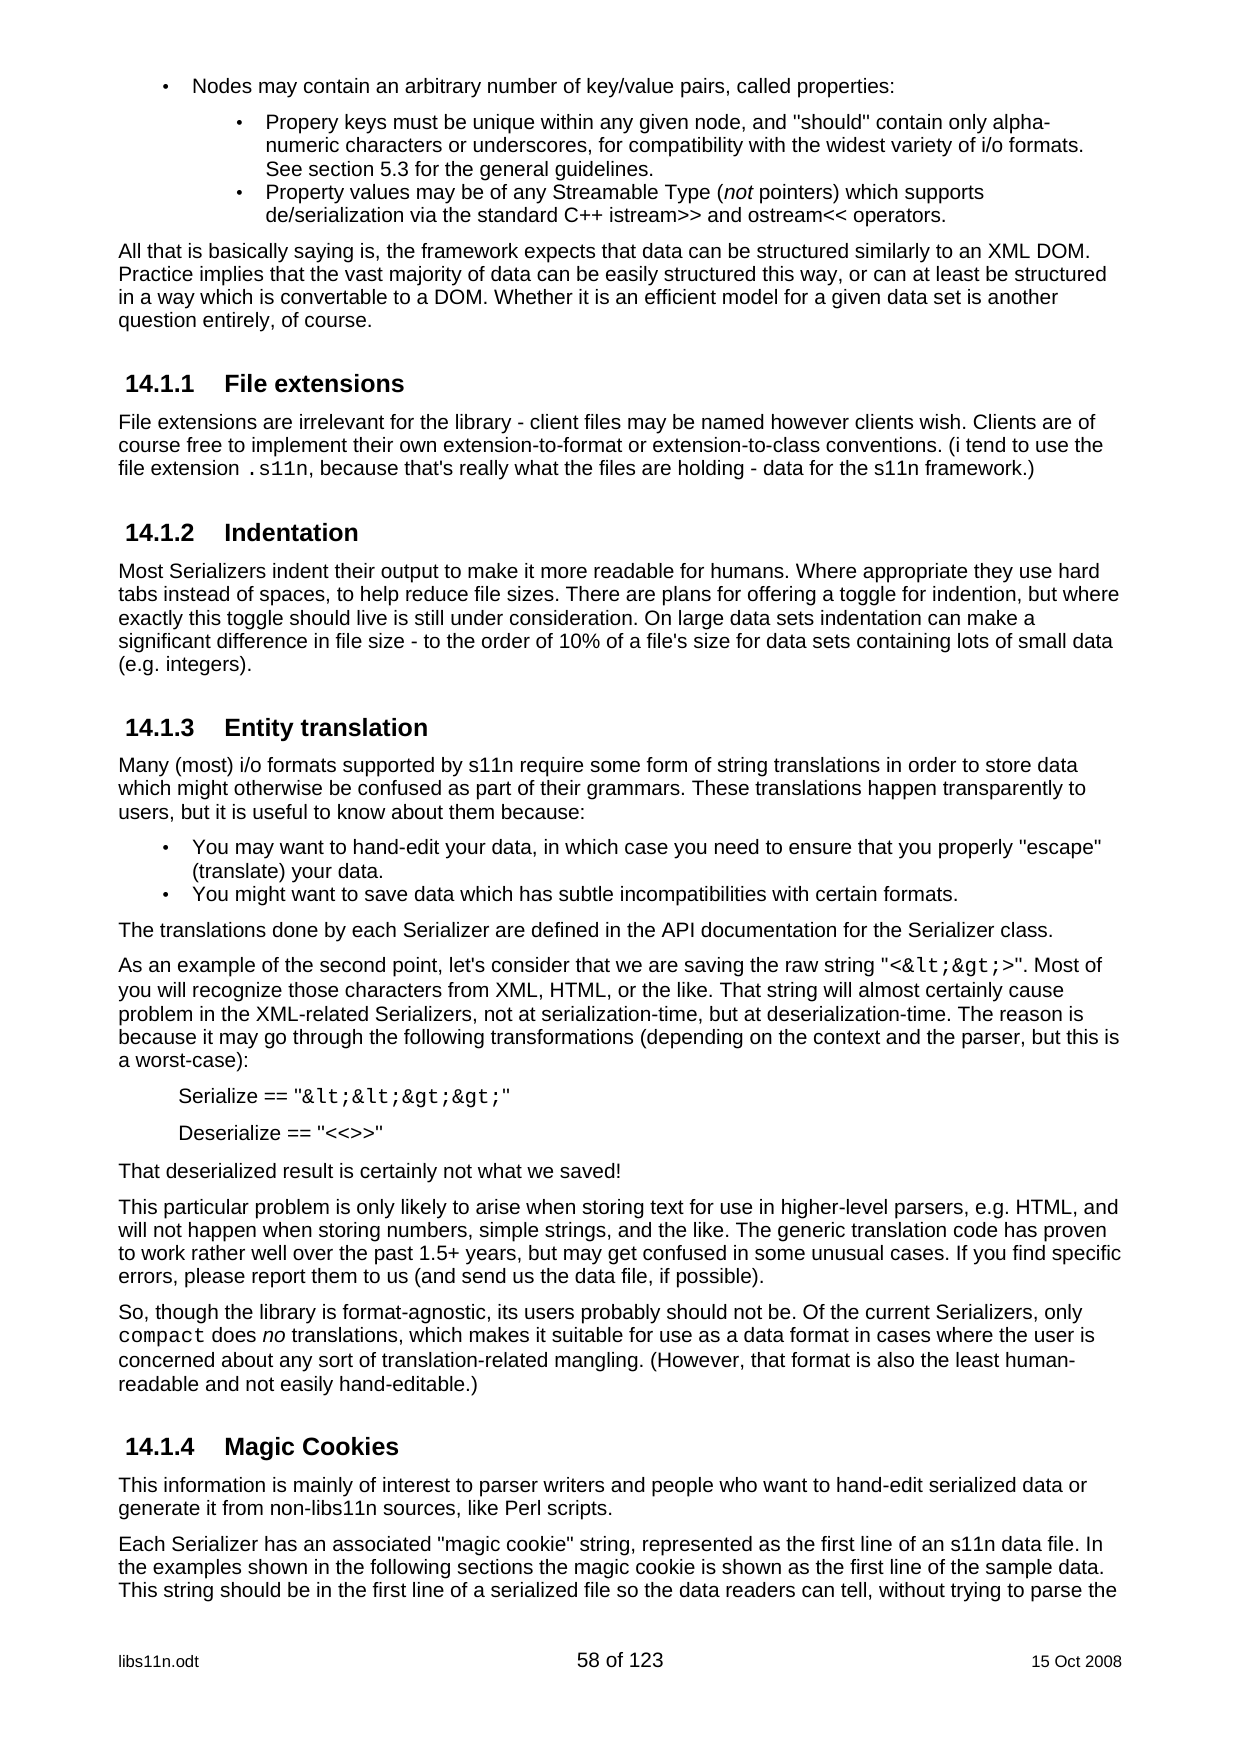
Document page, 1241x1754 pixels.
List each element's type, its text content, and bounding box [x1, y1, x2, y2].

text Most Serializers indent their output to make it more readable for humans. Where appropriate they use hard tabs instead of spaces, to help reduce file sizes. There are plans for offering a toggle for indention, but where exactly this toggle should live is still under consideration. On large data sets indentation can make a significant difference in file size - to the order of 10% of a file's size for data sets containing lots of small data (e.g. integers). [118, 560, 1122, 676]
text This information is mainly of interest to parser writers and people who want to hand-edit serialized data or generate it from non-libs11n sources, like Perl scripts. [118, 1473, 1122, 1520]
text That deserialized result is certainly not what we saved! [118, 1159, 1122, 1183]
text The translations done by each Serializer are defined in the API documentation for the Serializer class. [118, 918, 1122, 941]
list Property values may be of any Streamable Type (not pointers) which supports de/serialization via the standard C++ istream>> and ostream<< operators. [236, 180, 1122, 227]
subtitle Entity translation [118, 713, 1122, 741]
list Propery keys must be unique within any given node, and ''should'' contain only alpha-numeric characters or underscores, for compatibility with the widest variety of i/o formats. See section 5.3 for the general guidelines. [236, 111, 1122, 180]
text This particular problem is only likely to arise when storing text for use in higher-level parsers, e.g. HTML, and will not happen when storing numbers, simple strings, and the like. The generic translation code has proven to work rather well over the past 1.5+ years, but may get confused in some unusual cases. If you find specific errors, please report them to us (and send us the data file, if possible). [118, 1195, 1122, 1288]
list You might want to save data which has subtle incompatibilities with certain formats. [162, 882, 1122, 906]
text Each Serializer has an associated "magic cookie" string, represented as the first line of an s11n data file. In the examples shown in the following sections the magic cookie is shown as the first line of the sample data. This string should be in the first line of a serialized file so the data readers can tell, without trying to parse the [118, 1532, 1122, 1602]
text Deserialize == ''<<>>'' [178, 1122, 1062, 1147]
text So, though the library is format-agnostic, its users probably should not be. Of the current Serializers, only compact does no translations, which makes it suitable for use as a data format in cases where the user is concerned about any sort of translation-related mangling. (However, that format is also the least human-readable and not easily hand-editable.) [118, 1301, 1122, 1396]
text Serialize == ''&lt;&lt;&gt;&gt;'' [178, 1084, 1062, 1109]
list Nodes may contain an arbitrary number of key/value pairs, called properties: [162, 75, 1122, 98]
list You may want to hand-edit your data, in which case you need to ensure that you properly ''escape'' (translate) your data. [162, 836, 1122, 882]
text Many (most) i/o formats supported by s11n require some form of string translations in order to store data which might otherwise be confused as part of their grammars. These translations happen transparently to users, but it is useful to know about them because: [118, 754, 1122, 823]
text All that is basically saying is, the framework expects that data can be structured similarly to an XML DOM. Practice implies that the vast majority of data can be easily structured this way, or can at least be structured in a way which is convertable to a DOM. Whether it is an efficient model for a given data set is another question entirely, of course. [118, 239, 1122, 332]
subtitle File extensions [118, 370, 1122, 398]
text File extensions are irrelevant for the library - client files may be named however clients wish. Clients are of course free to implement their own extension-to-format or extension-to-class conventions. (i tend to use the file extension .s11n, because that's really what the files are holding - data for the s11n framework.) [118, 410, 1122, 482]
subtitle Magic Cookies [118, 1433, 1122, 1461]
text As an example of the second point, let's consider that we are saving the raw string ''<&lt;&gt;>''. Most of you will recognize those characters from XML, HTML, or the like. That string will almost certainly cause problem in the XML-related Serializers, not at serialization-time, but at deserialization-time. The reason is because it may go through the following transformations (depending on the context and the parser, but this is a worst-case): [118, 954, 1122, 1072]
subtitle Indentation [118, 519, 1122, 547]
